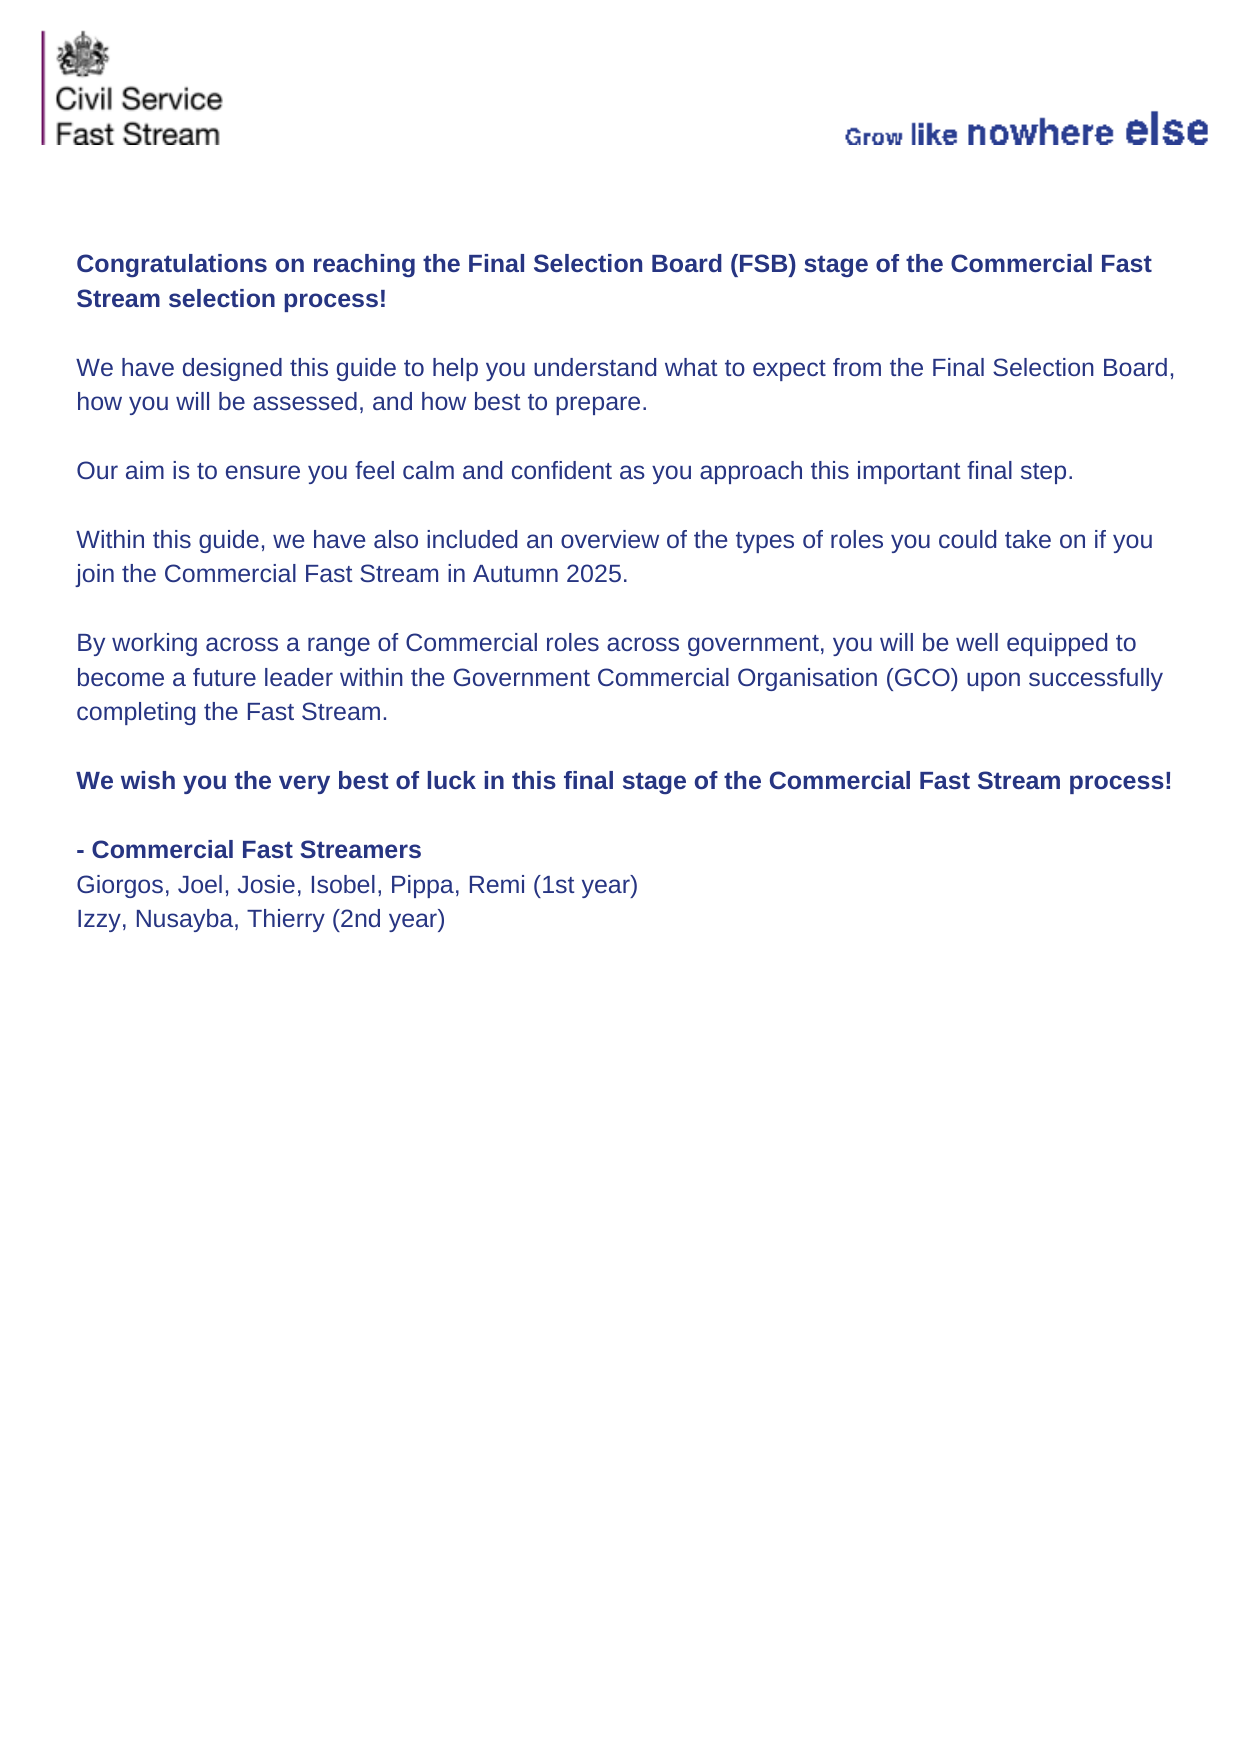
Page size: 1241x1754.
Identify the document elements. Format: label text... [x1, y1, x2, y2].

text We wish you the very best of luck in this final stage of the Commercial Fast Stream process! [76, 766, 1184, 795]
text By working across a range of Commercial roles across government, you will be well equipped to become a future leader within the Government Commercial Organisation (GCO) upon successfully completing the Fast Stream. [76, 628, 1184, 726]
text We have designed this guide to help you understand what to expect from the Final Selection Board, how you will be assessed, and how best to prepare. [76, 353, 1184, 416]
text Izzy, Nusayba, Thierry (2nd year) [76, 904, 1184, 933]
text Our aim is to ensure you feel calm and confident as you approach this important final step. [76, 456, 1184, 485]
text Within this guide, we have also included an overview of the types of roles you could take on if you join the Commercial Fast Stream in Autumn 2025. [76, 525, 1184, 588]
text - Commercial Fast Streamers [76, 835, 1184, 864]
text Giorgos, Joel, Josie, Isobel, Pippa, Remi (1st year) [76, 870, 1184, 898]
text Congratulations on reaching the Final Selection Board (FSB) stage of the Commercial Fast Stream selection process! [76, 249, 1184, 312]
